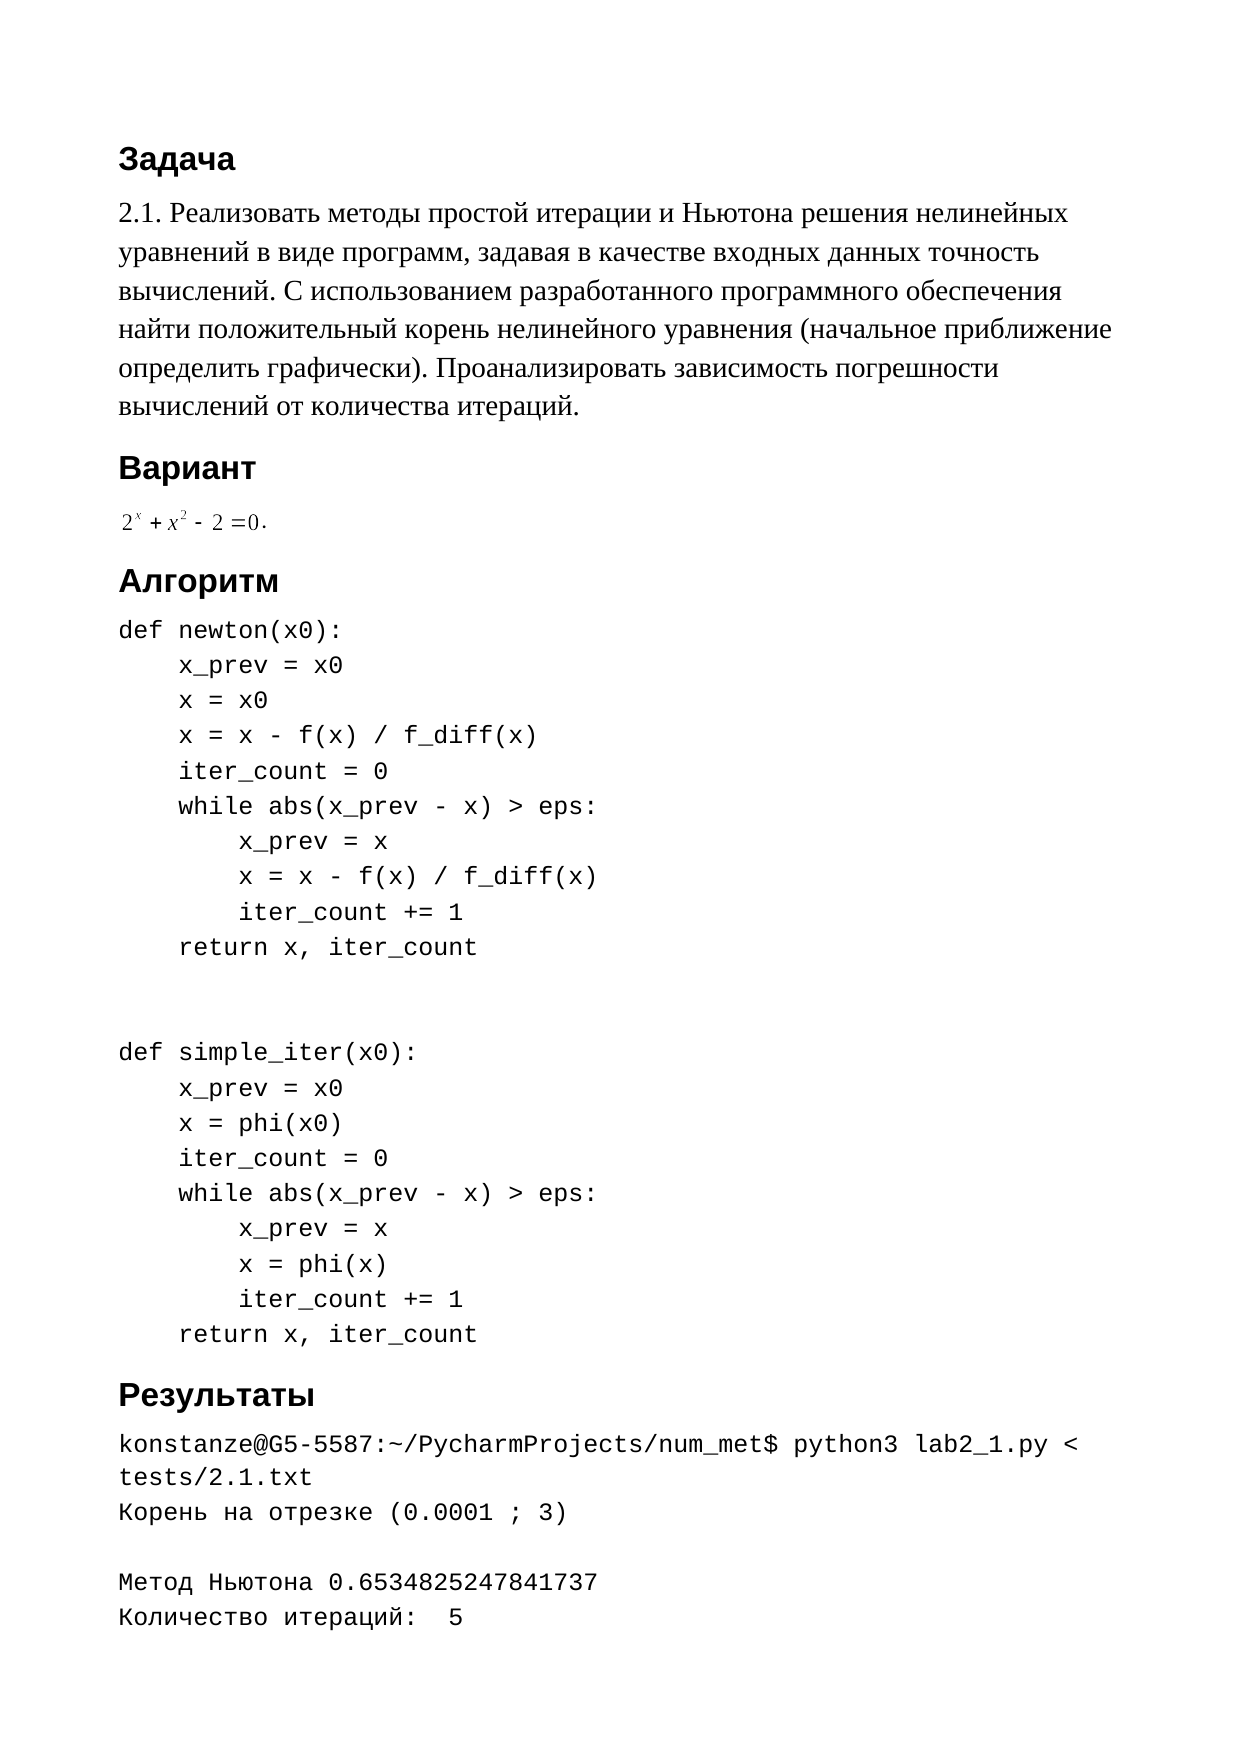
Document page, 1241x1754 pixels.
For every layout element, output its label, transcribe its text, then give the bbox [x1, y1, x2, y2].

list Корень на отрезке (0.0001 ; 3) [118, 1499, 1122, 1528]
subtitle Алгоритм [118, 561, 1122, 599]
list . [118, 504, 1122, 536]
list x_prev = x0 [118, 1075, 1122, 1103]
list def newton(x0): [118, 617, 1122, 646]
list while abs(x_prev - x) > eps: [118, 1181, 1122, 1209]
list x = x - f(x) / f_diff(x) [118, 864, 1122, 892]
list iter_count += 1 [118, 1286, 1122, 1315]
list iter_count = 0 [118, 758, 1122, 787]
list x_prev = x [118, 1216, 1122, 1244]
list Количество итераций: 5 [118, 1605, 1122, 1633]
list return x, iter_count [118, 1322, 1122, 1350]
subtitle Вариант [118, 448, 1122, 486]
list 2.1. Реализовать методы простой итерации и Ньютона решения нелинейных уравнений в виде программ, задавая в качестве входных данных точность вычислений. С использованием разработанного программного обеспечения найти положительный корень нелинейного уравнения (начальное приближение определить графически). Проанализировать зависимость погрешности вычислений от количества итераций. [118, 196, 1122, 422]
list x_prev = x [118, 829, 1122, 857]
list iter_count += 1 [118, 899, 1122, 927]
list while abs(x_prev - x) > eps: [118, 793, 1122, 822]
subtitle Результаты [118, 1375, 1122, 1413]
list x = x - f(x) / f_diff(x) [118, 723, 1122, 751]
list x = x0 [118, 688, 1122, 716]
list x = phi(x0) [118, 1110, 1122, 1139]
list Метод Ньютона 0.6534825247841737 [118, 1570, 1122, 1598]
list x = phi(x) [118, 1251, 1122, 1279]
list def simple_iter(x0): [118, 1040, 1122, 1068]
list return x, iter_count [118, 934, 1122, 963]
list x_prev = x0 [118, 653, 1122, 681]
subtitle Задача [118, 139, 1122, 177]
list konstanze@G5-5587:~/PycharmProjects/num_met$ python3 lab2_1.py < tests/2.1.txt [118, 1432, 1122, 1492]
list iter_count = 0 [118, 1146, 1122, 1174]
